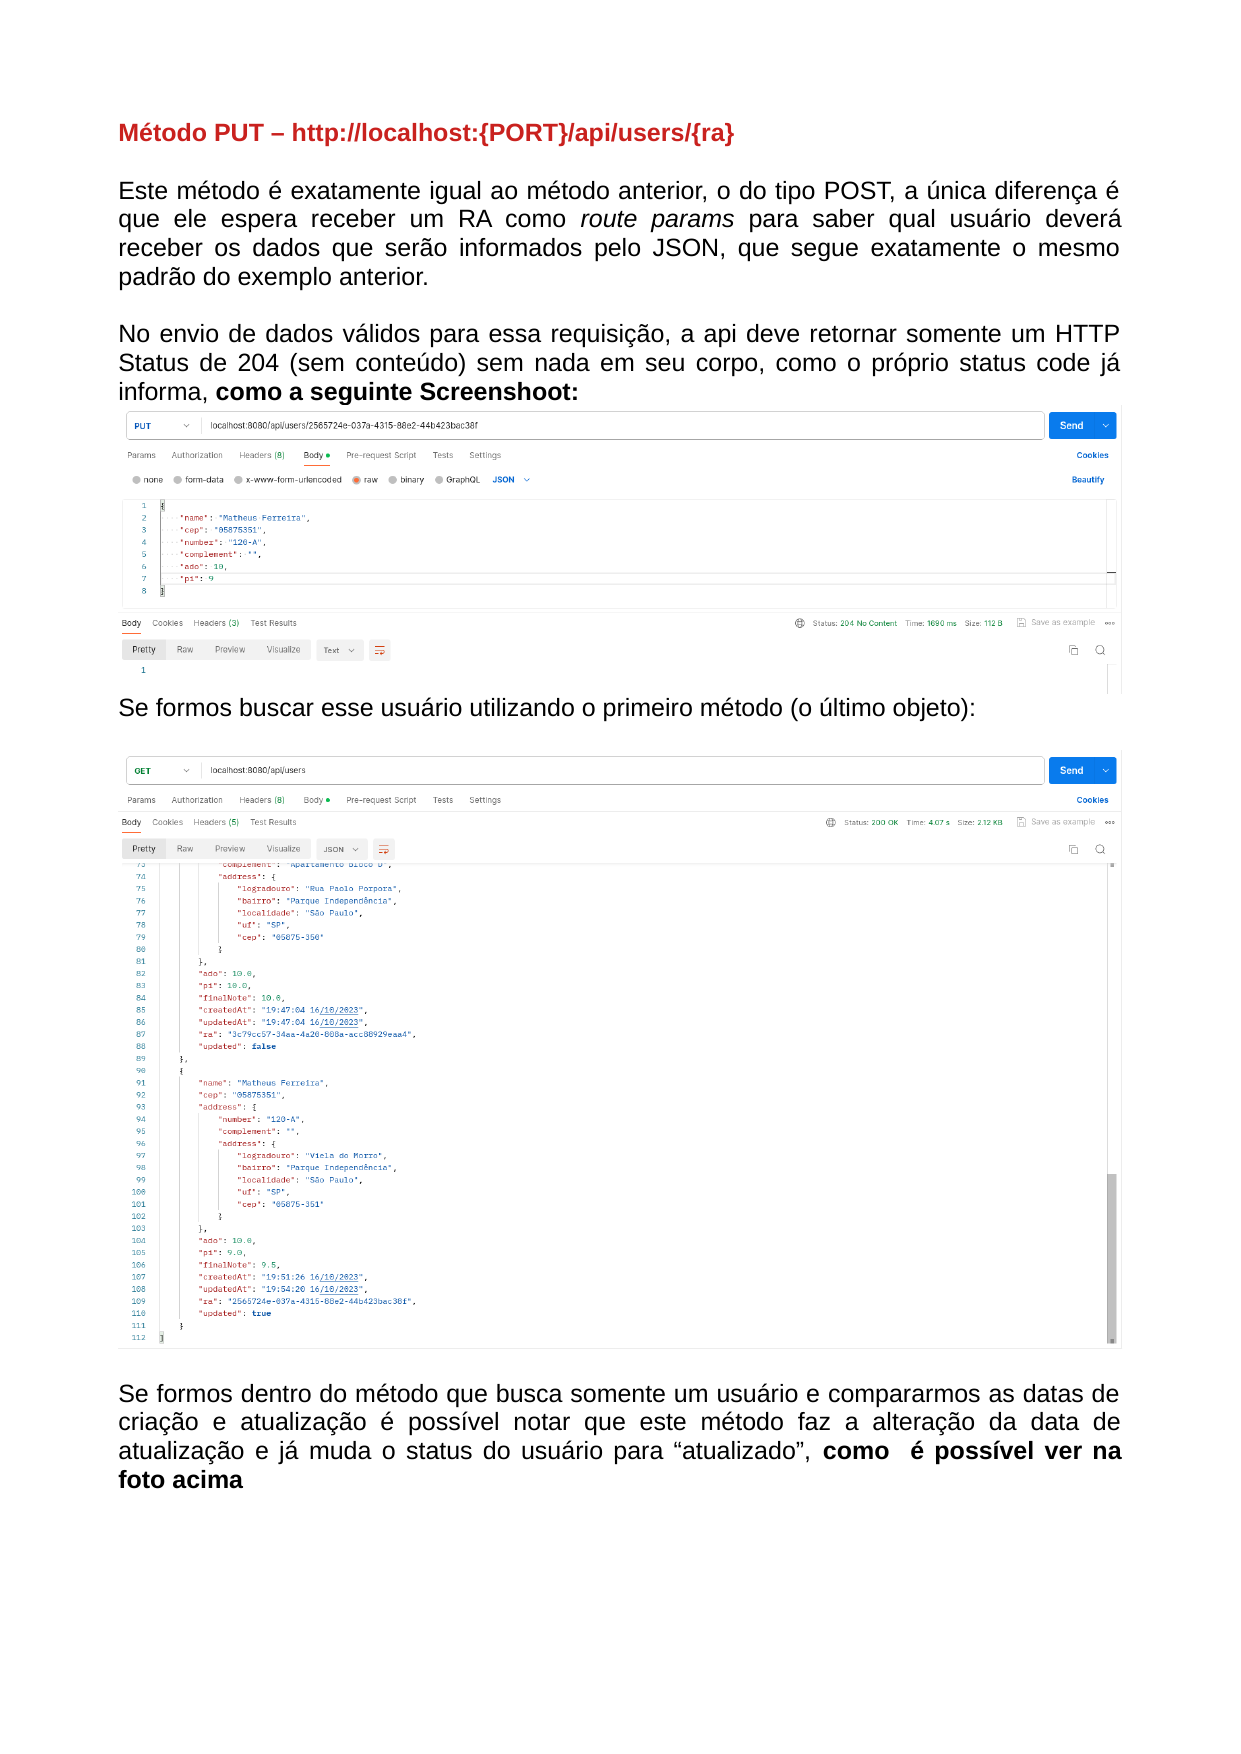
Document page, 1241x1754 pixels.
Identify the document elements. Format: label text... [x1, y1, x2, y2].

text Se formos dentro do método que busca somente um usuário e compararmos as datas de criação e atualização é possível notar que este método faz a alteração da data de atualização e já muda o status do usuário para “atualizado”, como é possível ver na foto acima [118, 1379, 1122, 1494]
text Método PUT – http://localhost:{PORT}/api/users/{ra} [118, 118, 1122, 147]
text No envio de dados válidos para essa requisição, a api deve retornar somente um HTTP Status de 204 (sem conteúdo) sem nada em seu corpo, como o próprio status code já informa, como a seguinte Screenshoot: [118, 319, 1122, 405]
text Este método é exatamente igual ao método anterior, o do tipo POST, a única diferença é que ele espera receber um RA como route params para saber qual usuário deverá receber os dados que serão informados pelo JSON, que segue exatamente o mesmo padrão do exemplo anterior. [118, 176, 1122, 291]
text Se formos buscar esse usuário utilizando o primeiro método (o último objeto): [118, 694, 1122, 722]
picture [118, 750, 1123, 1350]
picture [118, 405, 1123, 694]
